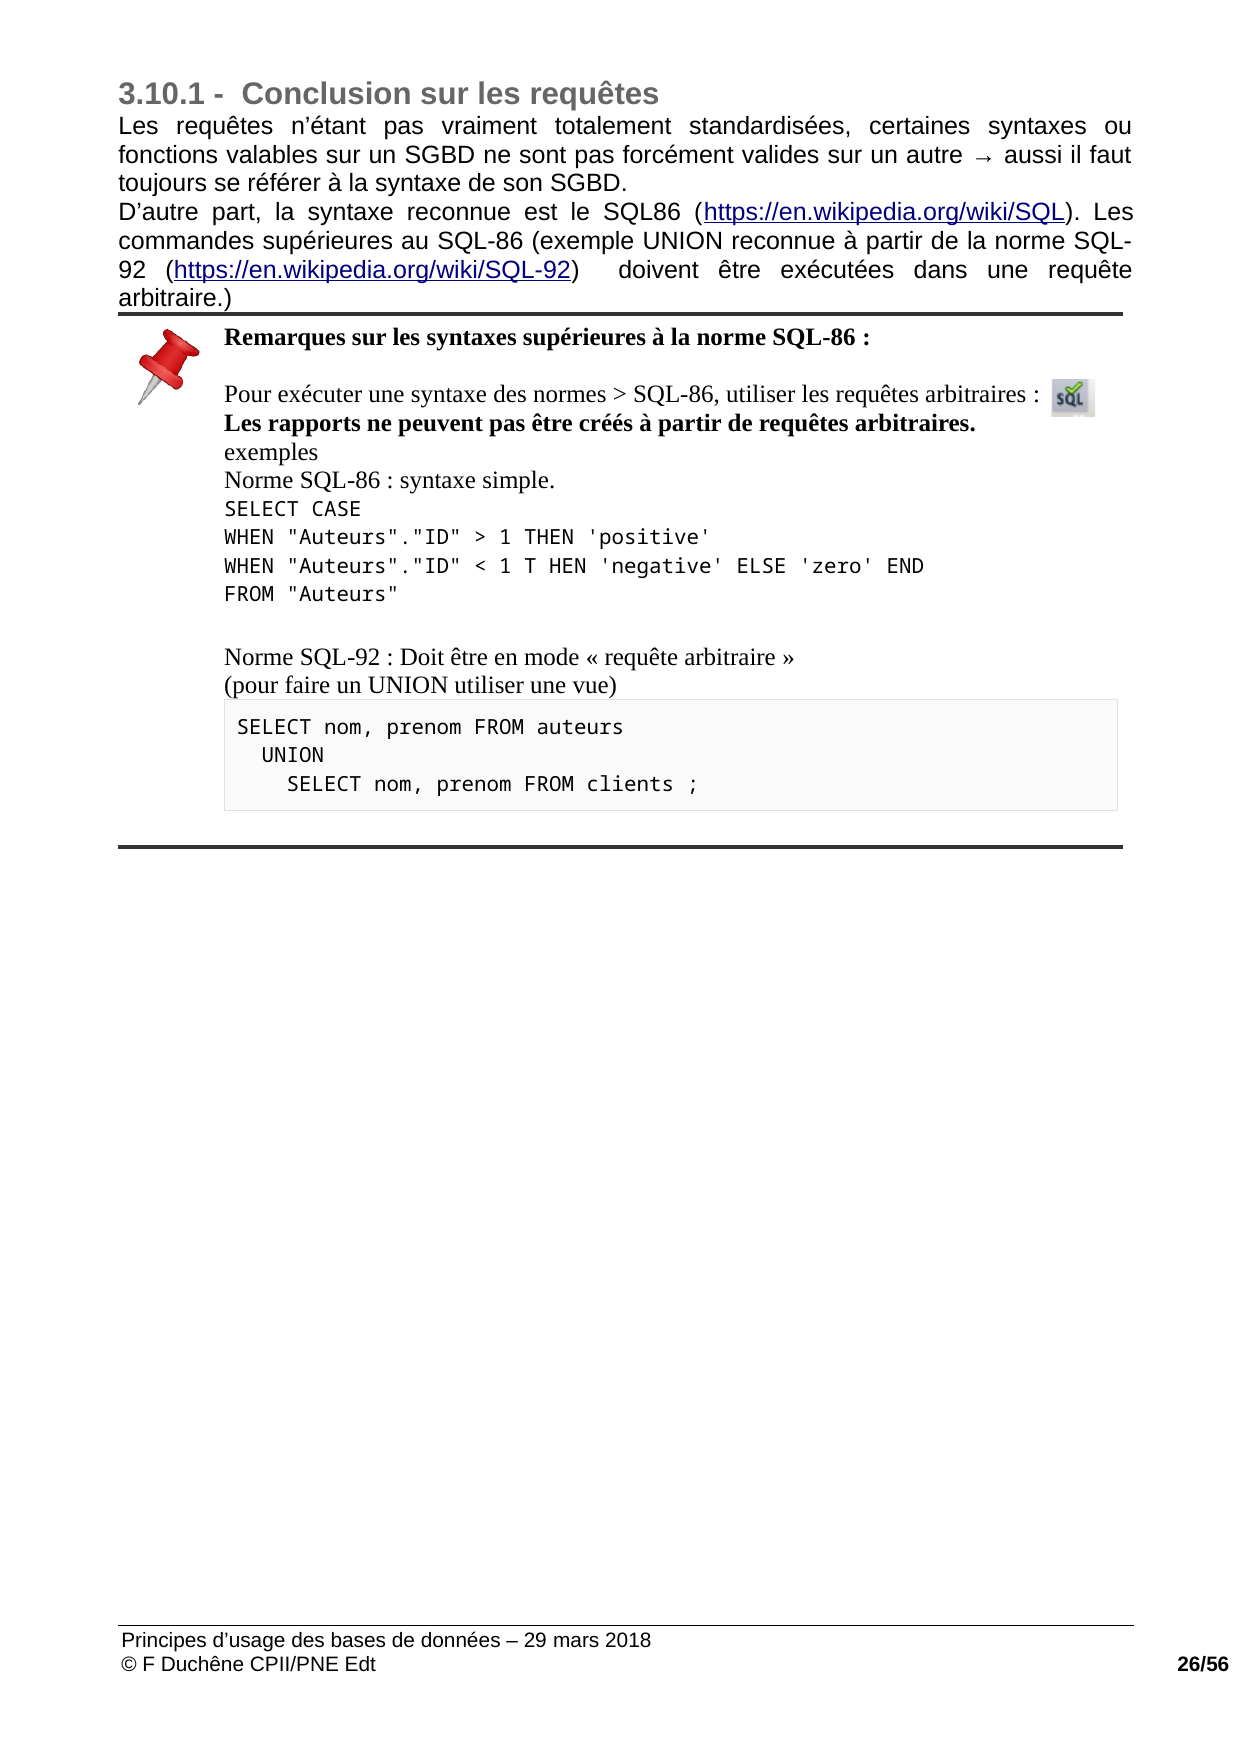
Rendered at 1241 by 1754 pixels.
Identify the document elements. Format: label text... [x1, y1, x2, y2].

text D’autre part, la syntaxe reconnue est le SQL86 (https://en.wikipedia.org/wiki/SQL). Les commandes supérieures au SQL-86 (exemple UNION reconnue à partir de la norme SQL-92 (https://en.wikipedia.org/wiki/SQL-92) doivent être exécutées dans une requête arbitraire.) [118, 197, 1134, 312]
picture [123, 321, 213, 411]
subtitle Conclusion sur les requêtes [118, 75, 1134, 111]
text Les requêtes n’étant pas vraiment totalement standardisées, certaines syntaxes ou fonctions valables sur un SGBD ne sont pas forcément valides sur un autre → aussi il faut toujours se référer à la syntaxe de son SGBD. [118, 111, 1134, 197]
picture [1051, 379, 1096, 417]
table_header Remarques sur les syntaxes supérieures à la norme SQL-86 : Pour exécuter une syntaxe des normes > SQL-86, utiliser les requêtes arbitraires : Les rapports ne peuvent pas être créés à partir de requêtes arbitraires. exemples Norme SQL-86 : syntaxe simple. SELECT CASE WHEN "Auteurs"."ID" > 1 THEN 'positive' WHEN "Auteurs"."ID" < 1 T HEN 'negative' ELSE 'zero' END FROM "Auteurs" Norme SQL-92 : Doit être en mode « requête arbitraire » (pour faire un UNION utiliser une vue) SELECT nom, prenom FROM auteurs UNION SELECT nom, prenom FROM clients ; [218, 316, 1123, 845]
table_header [118, 316, 218, 845]
